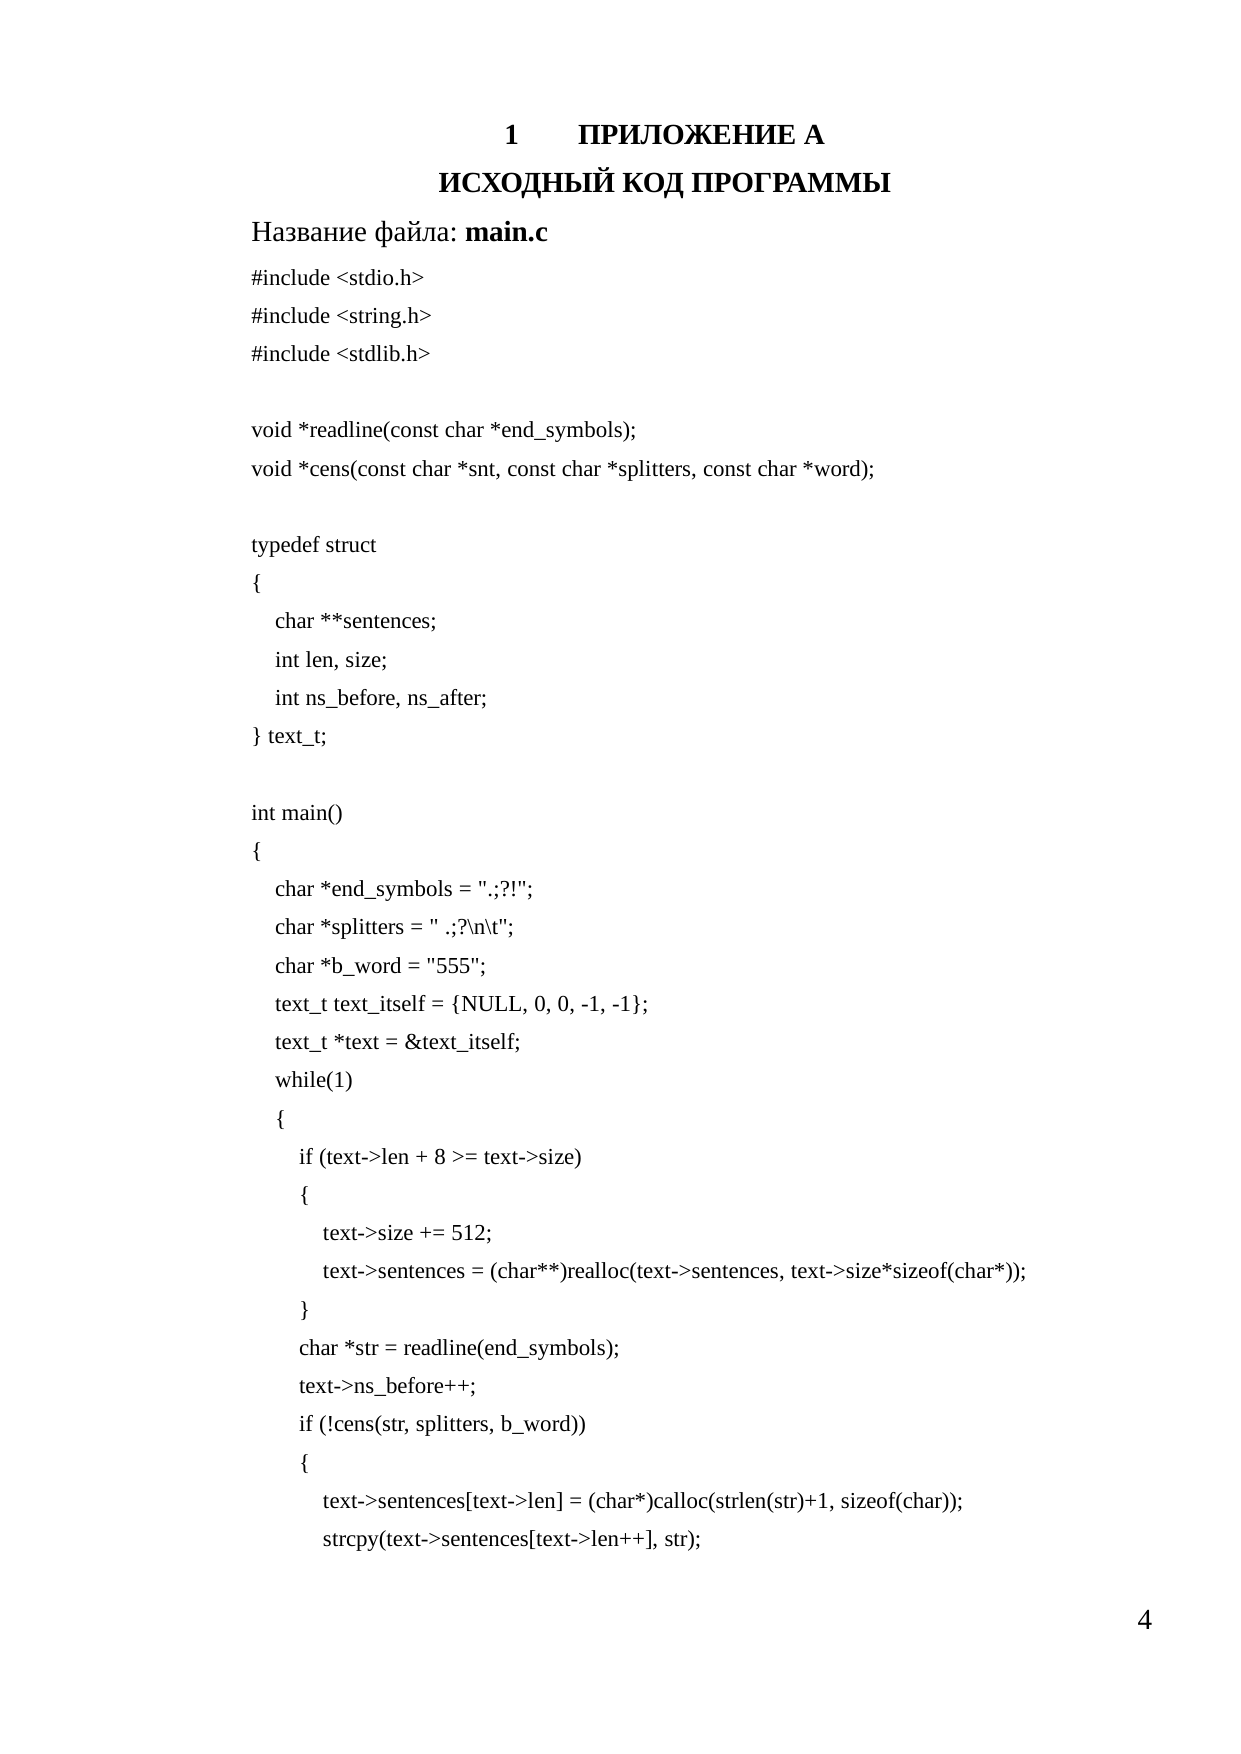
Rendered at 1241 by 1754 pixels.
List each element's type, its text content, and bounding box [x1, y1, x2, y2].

subtitle Приложение А Исходный код программы [177, 118, 1152, 199]
text { [177, 1182, 1152, 1207]
text void *readline(const char *end_symbols); [177, 417, 1152, 443]
text text_t text_itself = {NULL, 0, 0, -1, -1}; [177, 991, 1152, 1016]
text Название файла: main.c [177, 216, 1152, 248]
text char *b_word = "555"; [177, 952, 1152, 978]
text int ns_before, ns_after; [177, 685, 1152, 710]
text if (!cens(str, splitters, b_word)) [177, 1411, 1152, 1437]
text char *str = readline(end_symbols); [177, 1335, 1152, 1360]
text char *end_symbols = ".;?!"; [177, 876, 1152, 902]
text typedef struct [177, 532, 1152, 557]
text while(1) [177, 1067, 1152, 1093]
text #include <string.h> [177, 303, 1152, 328]
text { [177, 1449, 1152, 1475]
text #include <stdio.h> [177, 264, 1152, 290]
text text_t *text = &text_itself; [177, 1029, 1152, 1054]
text text->ns_before++; [177, 1373, 1152, 1398]
text { [177, 838, 1152, 863]
text strcpy(text->sentences[text->len++], str); [177, 1526, 1152, 1551]
text char **sentences; [177, 608, 1152, 634]
text { [177, 570, 1152, 596]
text } text_t; [177, 723, 1152, 749]
text text->sentences = (char**)realloc(text->sentences, text->size*sizeof(char*)); [177, 1258, 1152, 1284]
text void *cens(const char *snt, const char *splitters, const char *word); [177, 456, 1152, 481]
text text->size += 512; [177, 1220, 1152, 1246]
text int len, size; [177, 647, 1152, 672]
text if (text->len + 8 >= text->size) [177, 1144, 1152, 1169]
text text->sentences[text->len] = (char*)calloc(strlen(str)+1, sizeof(char)); [177, 1488, 1152, 1513]
text char *splitters = " .;?\n\t"; [177, 914, 1152, 940]
text { [177, 1105, 1152, 1131]
text #include <stdlib.h> [177, 341, 1152, 366]
text } [177, 1297, 1152, 1322]
text int main() [177, 799, 1152, 825]
